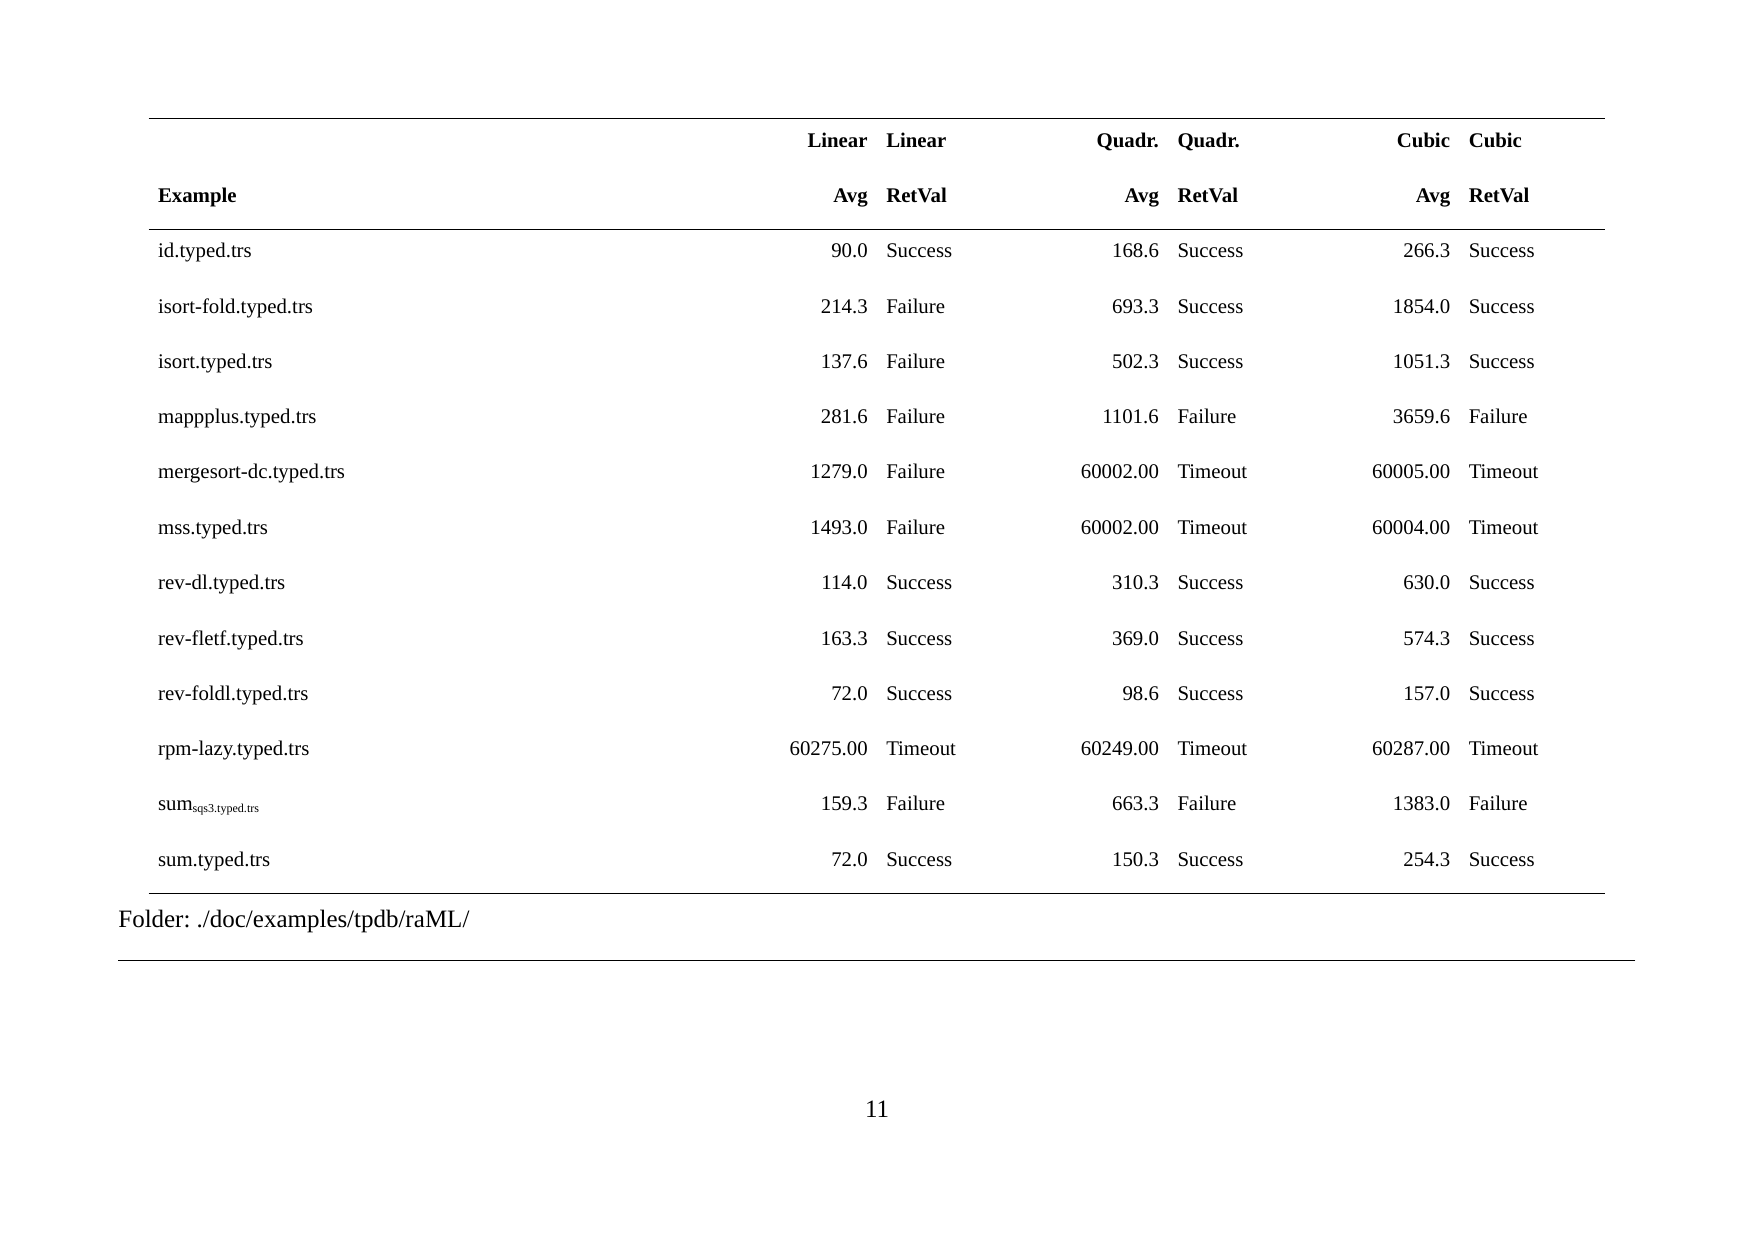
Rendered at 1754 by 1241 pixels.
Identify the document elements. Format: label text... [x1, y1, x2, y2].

table_cell Failure [877, 450, 1022, 505]
table_cell Success [877, 616, 1022, 671]
table_cell 60004.00 [1314, 505, 1459, 561]
table_cell 157.0 [1314, 671, 1459, 727]
table_cell Success [1168, 561, 1313, 616]
table_cell isort.typed.trs [149, 340, 731, 395]
table_cell 60287.00 [1314, 727, 1459, 782]
table_cell Success [1459, 561, 1605, 616]
table_cell Timeout [1459, 450, 1605, 505]
table_cell Success [1459, 230, 1605, 284]
table_cell Success [1459, 837, 1605, 893]
table_cell RetVal [877, 174, 1022, 229]
table_cell Avg [731, 174, 877, 229]
table_cell 60002.00 [1022, 450, 1168, 505]
table_cell 663.3 [1022, 782, 1168, 837]
table_cell Timeout [1168, 450, 1313, 505]
table_cell 214.3 [731, 284, 877, 339]
table_cell 1279.0 [731, 450, 877, 505]
table_cell 137.6 [731, 340, 877, 395]
table_cell 114.0 [731, 561, 877, 616]
table_cell rpm-lazy.typed.trs [149, 727, 731, 782]
table_cell Avg [1022, 174, 1168, 229]
table_cell Success [1459, 671, 1605, 727]
table_header Quadr. [1168, 119, 1313, 173]
table_cell 159.3 [731, 782, 877, 837]
table_cell 1493.0 [731, 505, 877, 561]
table_cell Success [1168, 340, 1313, 395]
text Folder: ./doc/examples/tpdb/raML/ [118, 904, 1635, 933]
table_cell RetVal [1168, 174, 1313, 229]
table_cell 266.3 [1314, 230, 1459, 284]
table_cell Failure [877, 284, 1022, 339]
table_cell 1101.6 [1022, 395, 1168, 450]
table_cell Timeout [1168, 727, 1313, 782]
table_cell Example [149, 174, 731, 229]
table_cell 630.0 [1314, 561, 1459, 616]
table_cell Success [877, 230, 1022, 284]
table_cell Timeout [1168, 505, 1313, 561]
table_cell Failure [1168, 782, 1313, 837]
table_cell Success [877, 671, 1022, 727]
table_cell 574.3 [1314, 616, 1459, 671]
table_cell rev-dl.typed.trs [149, 561, 731, 616]
table_cell Failure [1459, 782, 1605, 837]
table_cell 281.6 [731, 395, 877, 450]
table_cell 90.0 [731, 230, 877, 284]
table_cell mergesort-dc.typed.trs [149, 450, 731, 505]
table_cell mss.typed.trs [149, 505, 731, 561]
table_cell Failure [1459, 395, 1605, 450]
table_header Quadr. [1022, 119, 1168, 173]
table_header Linear [877, 119, 1022, 173]
table_cell Timeout [877, 727, 1022, 782]
table_header Cubic [1314, 119, 1459, 173]
table_cell sum.typed.trs [149, 837, 731, 893]
table_cell 60002.00 [1022, 505, 1168, 561]
table_cell Success [1168, 837, 1313, 893]
table_cell Success [1168, 616, 1313, 671]
table_cell Success [1459, 284, 1605, 339]
table_header Cubic [1459, 119, 1605, 173]
table_cell Failure [877, 340, 1022, 395]
table_cell 310.3 [1022, 561, 1168, 616]
table_cell 150.3 [1022, 837, 1168, 893]
table_cell 168.6 [1022, 230, 1168, 284]
table_cell sumsqs3.typed.trs [149, 782, 731, 837]
table_cell 693.3 [1022, 284, 1168, 339]
table_cell Timeout [1459, 727, 1605, 782]
table_cell 1854.0 [1314, 284, 1459, 339]
table_cell Failure [877, 782, 1022, 837]
table_header Linear [731, 119, 877, 173]
table_cell rev-fletf.typed.trs [149, 616, 731, 671]
table_cell RetVal [1459, 174, 1605, 229]
table_cell 72.0 [731, 671, 877, 727]
table_cell Failure [1168, 395, 1313, 450]
table_cell 60249.00 [1022, 727, 1168, 782]
table_cell Success [1168, 230, 1313, 284]
table_cell Success [877, 561, 1022, 616]
table_cell Success [1168, 671, 1313, 727]
table_cell 1383.0 [1314, 782, 1459, 837]
table_cell 163.3 [731, 616, 877, 671]
table_cell Success [1168, 284, 1313, 339]
table_cell 254.3 [1314, 837, 1459, 893]
table_header [149, 119, 731, 173]
table_cell 98.6 [1022, 671, 1168, 727]
table_cell rev-foldl.typed.trs [149, 671, 731, 727]
table_cell Failure [877, 505, 1022, 561]
table_cell Success [1459, 340, 1605, 395]
table_cell 3659.6 [1314, 395, 1459, 450]
table_cell Avg [1314, 174, 1459, 229]
table_cell isort-fold.typed.trs [149, 284, 731, 339]
table_cell Timeout [1459, 505, 1605, 561]
table_cell Success [1459, 616, 1605, 671]
table_cell 60275.00 [731, 727, 877, 782]
table_cell 72.0 [731, 837, 877, 893]
table_cell Success [877, 837, 1022, 893]
table_cell 60005.00 [1314, 450, 1459, 505]
table_cell id.typed.trs [149, 230, 731, 284]
table_cell mappplus.typed.trs [149, 395, 731, 450]
table_cell 1051.3 [1314, 340, 1459, 395]
table_cell Failure [877, 395, 1022, 450]
table_cell 502.3 [1022, 340, 1168, 395]
table_cell 369.0 [1022, 616, 1168, 671]
